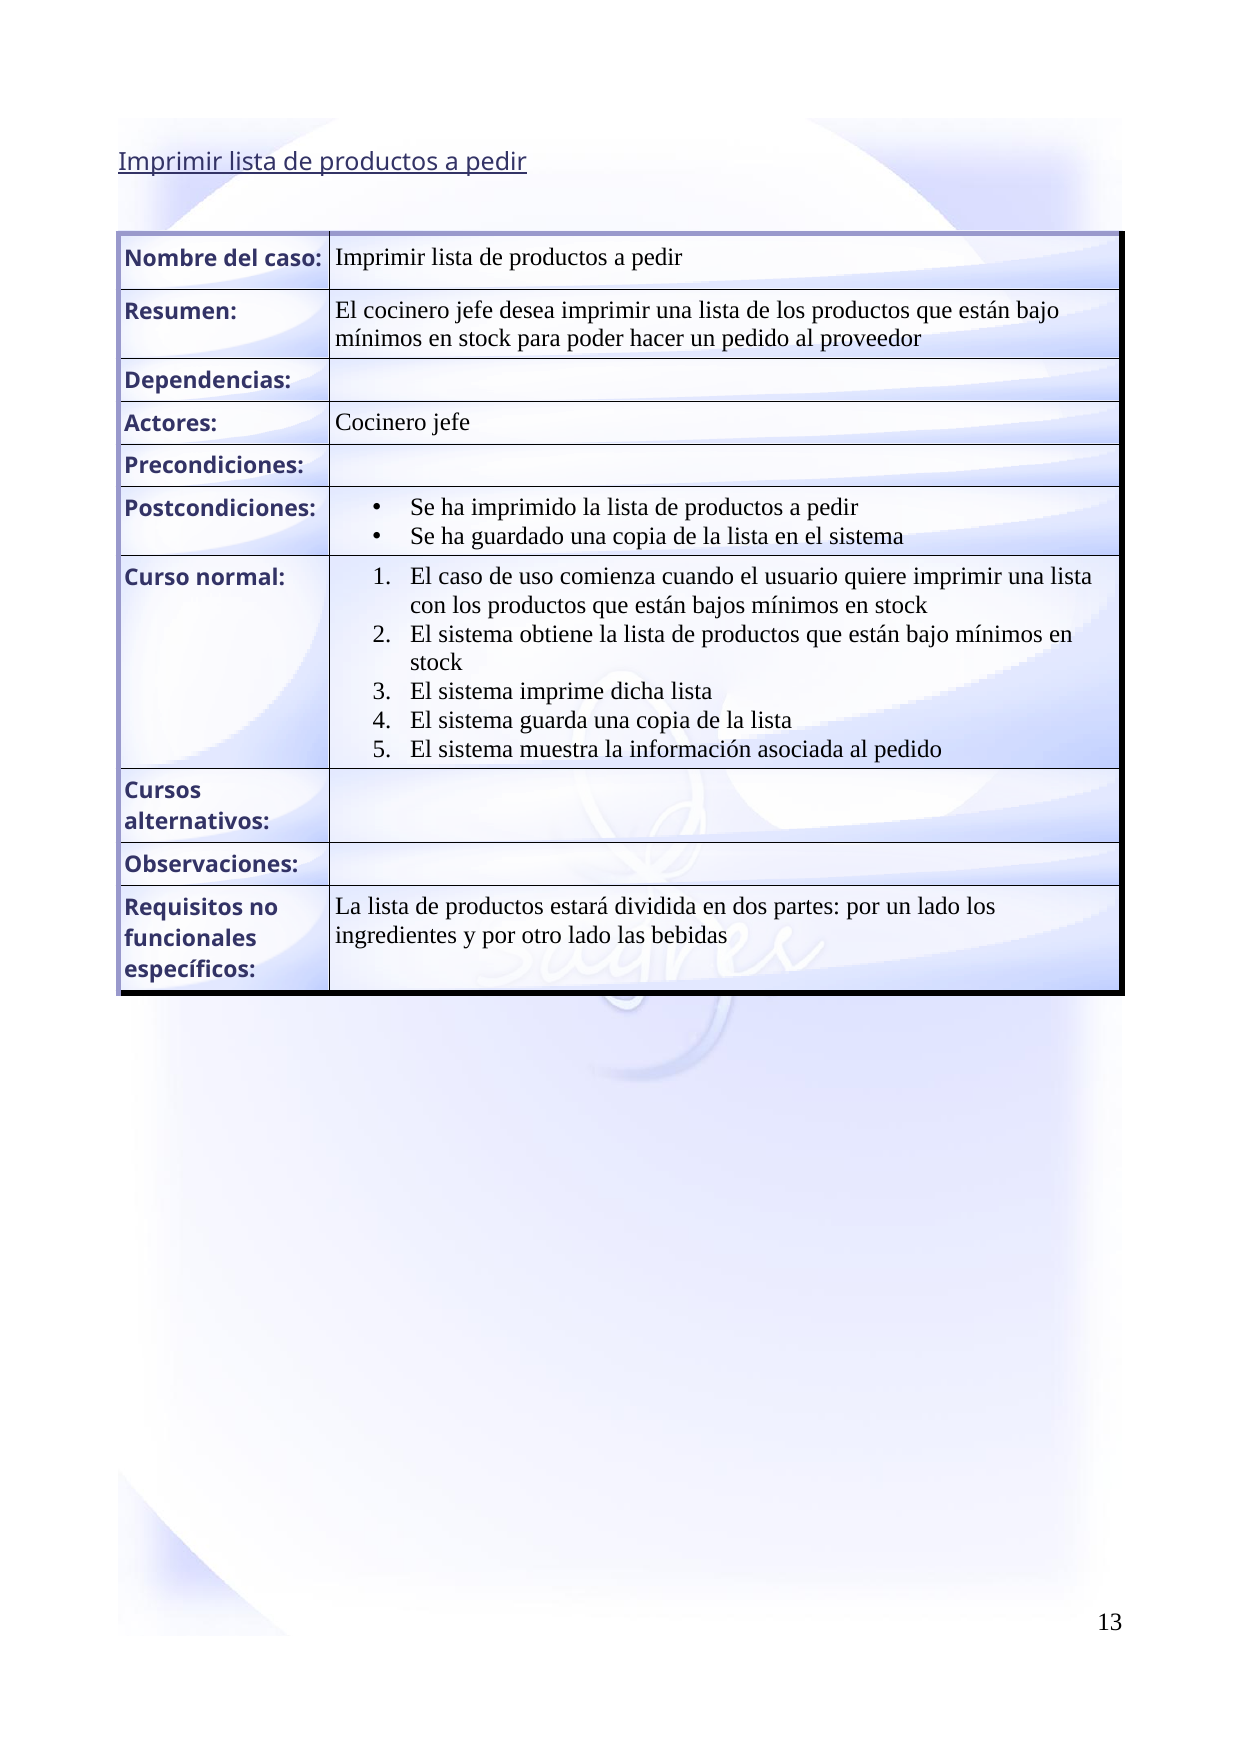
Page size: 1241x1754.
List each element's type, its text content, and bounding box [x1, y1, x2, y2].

table_cell [330, 445, 1119, 486]
table_header Imprimir lista de productos a pedir [330, 236, 1119, 289]
picture [118, 996, 1122, 1636]
table_cell El cocinero jefe desea imprimir una lista de los productos que están bajo mínimos en stock para poder hacer un pedido al proveedor [330, 290, 1119, 358]
picture [118, 118, 1122, 143]
table_cell Se ha imprimido la lista de productos a pedir Se ha guardado una copia de la lista en el sistema [330, 487, 1119, 555]
table_cell Cursos alternativos: [121, 769, 329, 842]
table_cell Dependencias: [121, 359, 329, 401]
table_cell Cocinero jefe [330, 402, 1119, 443]
table_cell Curso normal: [121, 556, 329, 768]
table_cell Postcondiciones: [121, 487, 329, 555]
table_cell [330, 359, 1119, 401]
picture [118, 177, 1122, 231]
table_cell Actores: [121, 402, 329, 443]
table_cell La lista de productos estará dividida en dos partes: por un lado los ingredientes y por otro lado las bebidas [330, 886, 1119, 990]
table_cell [330, 843, 1119, 885]
subtitle Imprimir lista de productos a pedir [118, 143, 1122, 177]
table_cell Precondiciones: [121, 445, 329, 486]
table_cell El caso de uso comienza cuando el usuario quiere imprimir una lista con los productos que están bajos mínimos en stock El sistema obtiene la lista de productos que están bajo mínimos en stock El sistema imprime dicha lista El sistema guarda una copia de la lista El sistema muestra la información asociada al pedido [330, 556, 1119, 768]
table_cell Observaciones: [121, 843, 329, 885]
table_cell Resumen: [121, 290, 329, 358]
table_cell Requisitos no funcionales específicos: [121, 886, 329, 990]
table_header Nombre del caso: [121, 236, 329, 289]
table_cell [330, 769, 1119, 842]
